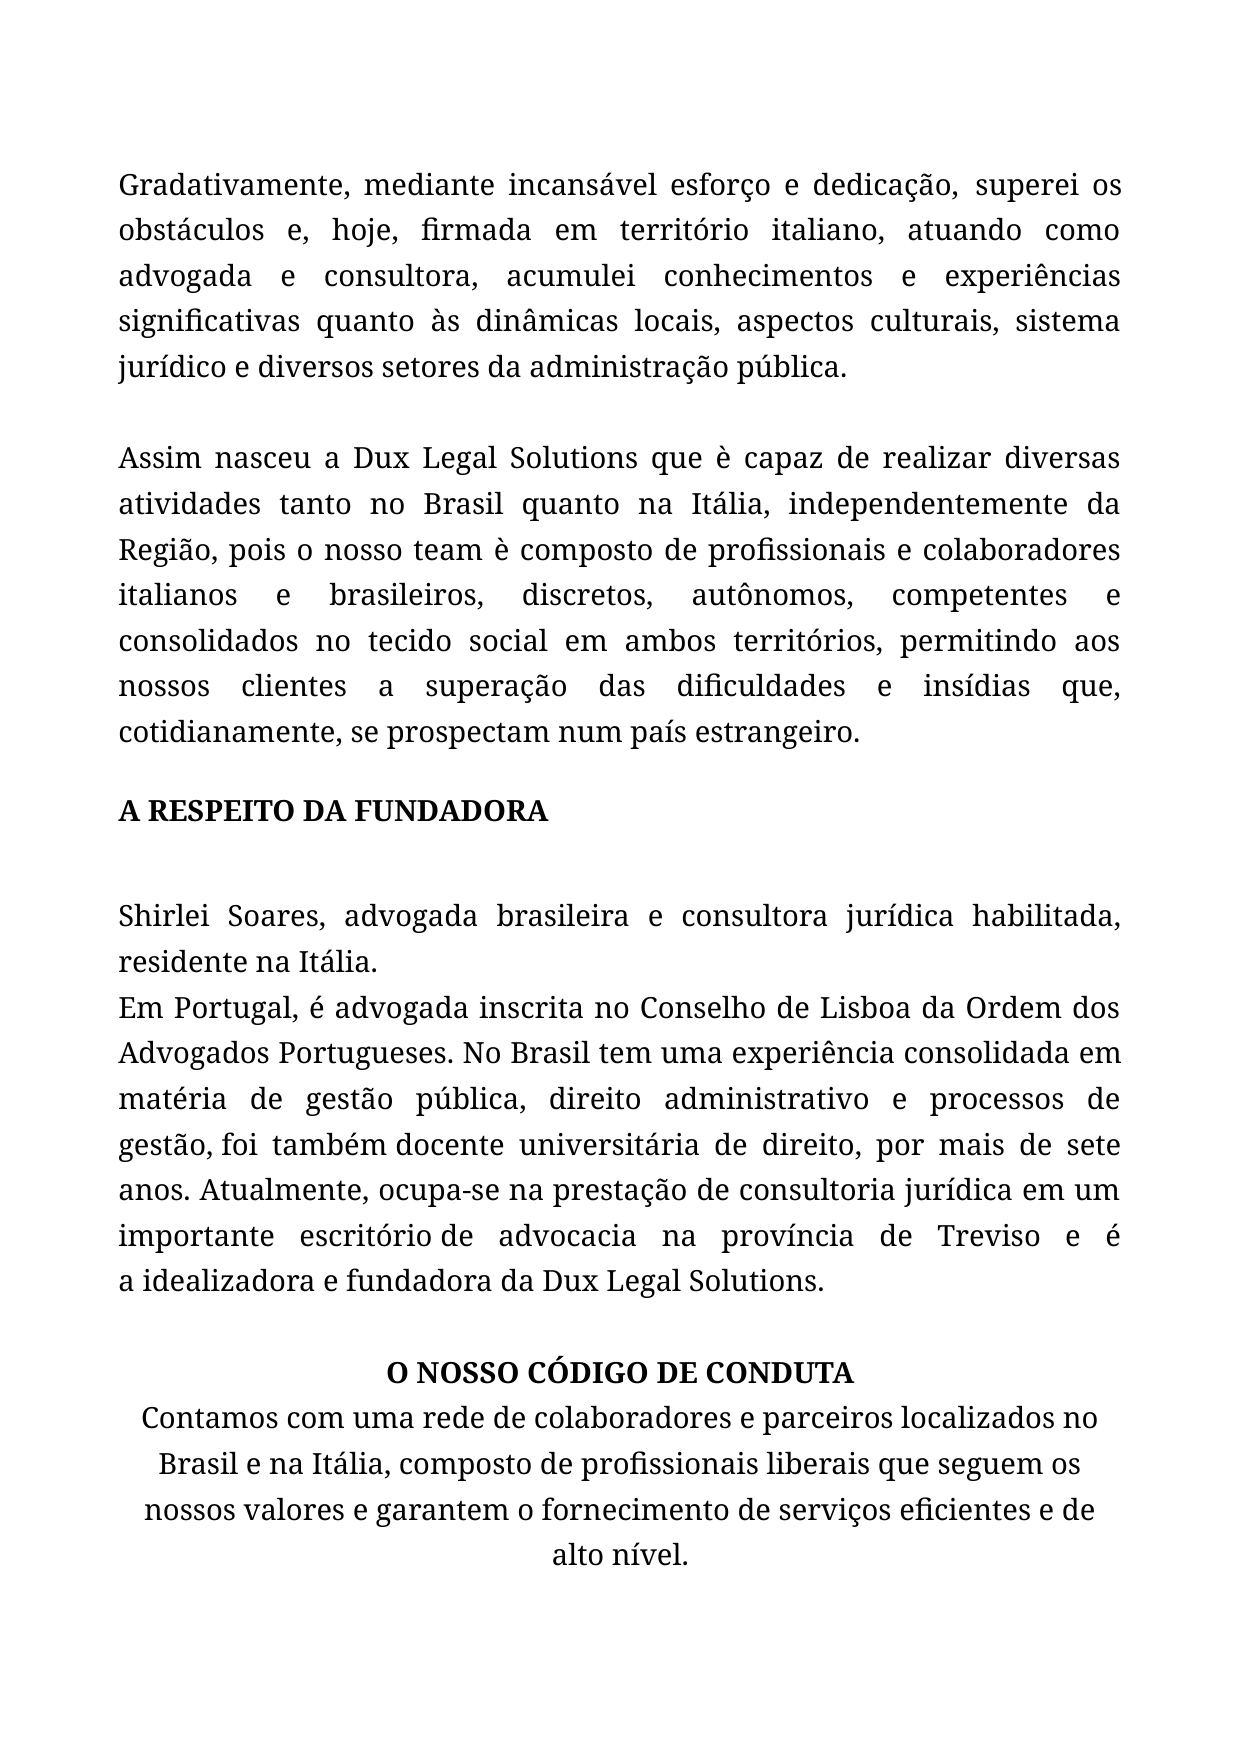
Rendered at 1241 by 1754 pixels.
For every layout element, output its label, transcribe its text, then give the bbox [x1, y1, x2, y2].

text Contamos com uma rede de colaboradores e parceiros localizados no Brasil e na Itália, composto de profissionais liberais que seguem os nossos valores e garantem o fornecimento de serviços eficientes e de alto nível. [118, 1398, 1122, 1574]
text Gradativamente, mediante incansável esforço e dedicação, superei os obstáculos e, hoje, firmada em território italiano, atuando como advogada e consultora, acumulei conhecimentos e experiências significativas quanto às dinâmicas locais, aspectos culturais, sistema jurídico e diversos setores da administração pública. [118, 164, 1122, 386]
text Shirlei Soares, advogada brasileira e consultora jurídica habilitada, residente na Itália. [118, 896, 1122, 981]
text Em Portugal, é advogada inscrita no Conselho de Lisboa da Ordem dos Advogados Portugueses. No Brasil tem uma experiência consolidada em matéria de gestão pública, direito administrativo e processos de gestão, foi também docente universitária de direito, por mais de sete anos. Atualmente, ocupa-se na prestação de consultoria jurídica em um importante escritório de advocacia na província de Treviso e é a idealizadora e fundadora da Dux Legal Solutions. [118, 987, 1122, 1300]
text Assim nasceu a Dux Legal Solutions que è capaz de realizar diversas atividades tanto no Brasil quanto na Itália, independentemente da Região, pois o nosso team è composto de profissionais e colaboradores italianos e brasileiros, discretos, autônomos, competentes e consolidados no tecido social em ambos territórios, permitindo aos nossos clientes a superação das dificuldades e insídias que, cotidianamente, se prospectam num país estrangeiro. [118, 437, 1122, 751]
text A RESPEITO DA FUNDADORA [118, 790, 1122, 829]
text O NOSSO CÓDIGO DE CONDUTA [118, 1352, 1122, 1392]
